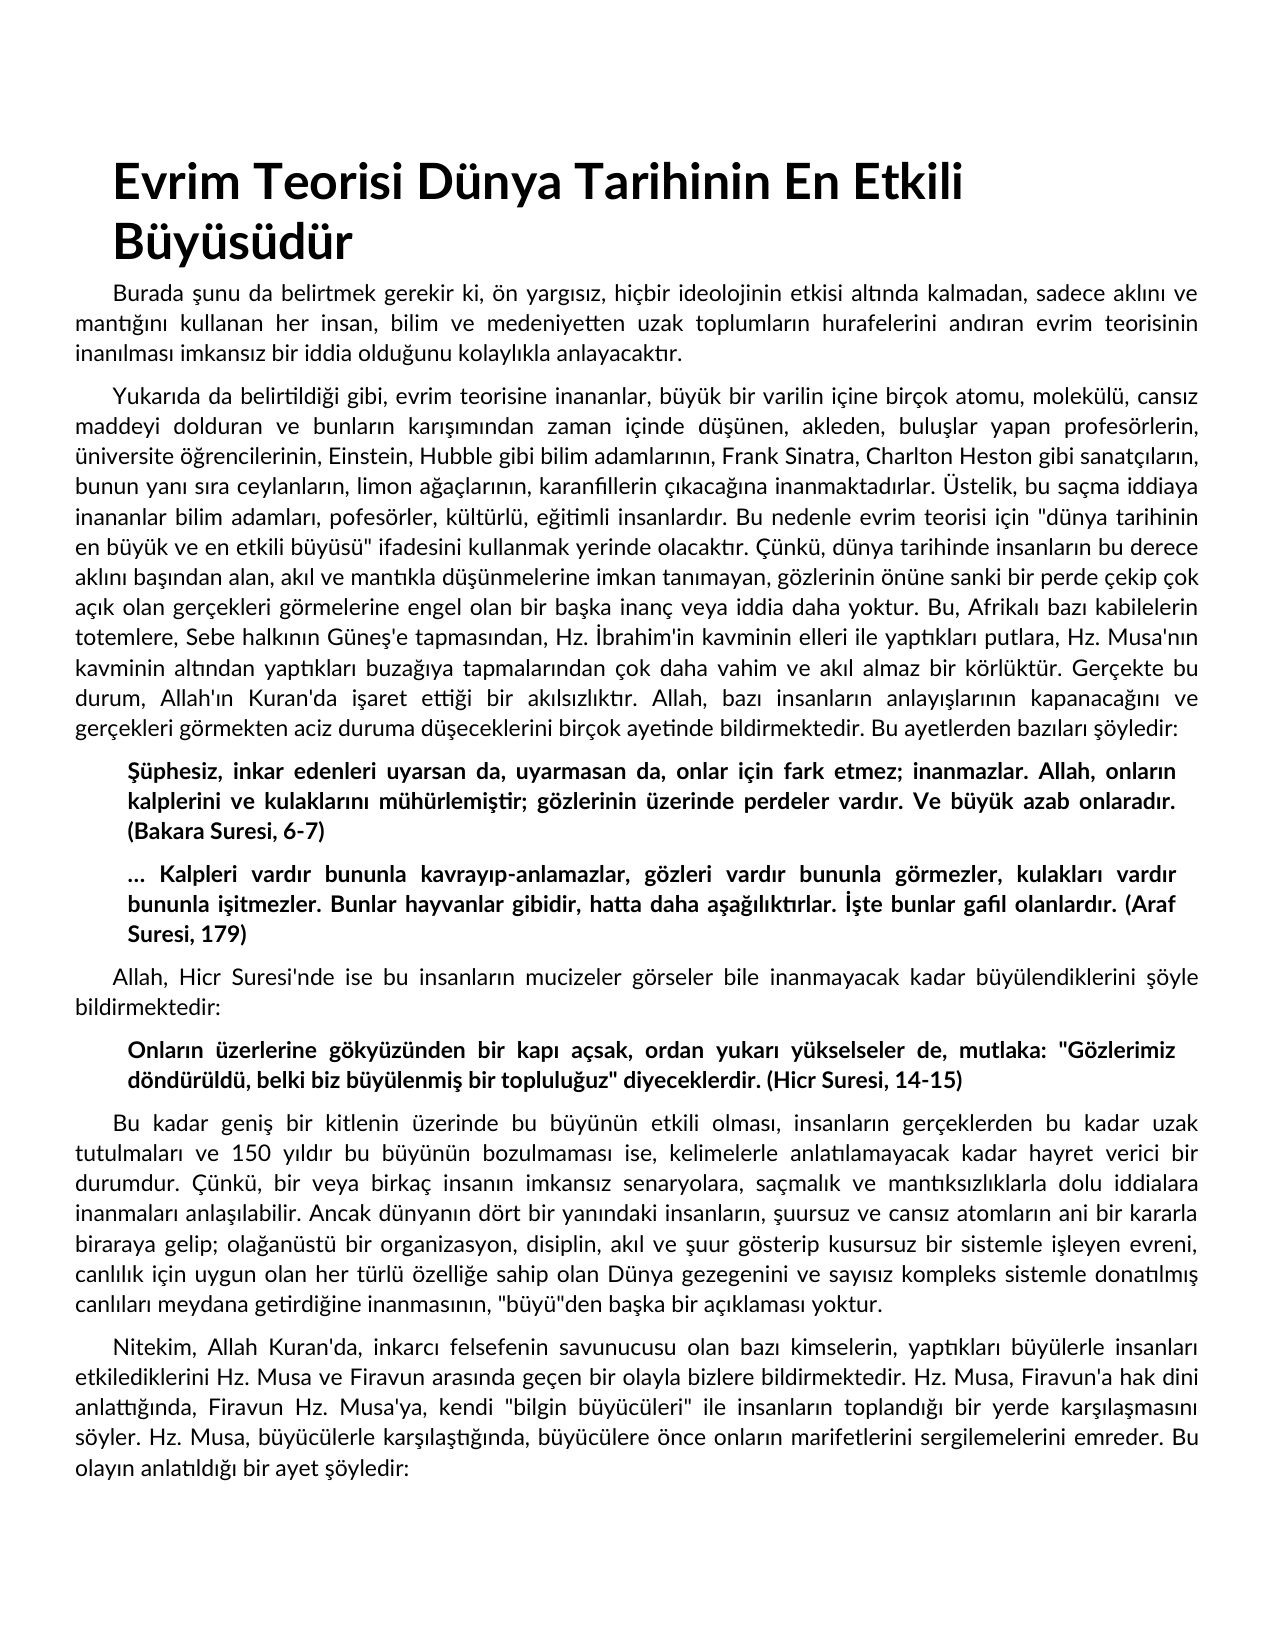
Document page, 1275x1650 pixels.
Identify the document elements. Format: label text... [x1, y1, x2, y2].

text Onların üzerlerine gökyüzünden bir kapı açsak, ordan yukarı yükselseler de, mutlaka: "Gözlerimiz döndürüldü, belki biz büyülenmiş bir topluluğuz" diyeceklerdir. (Hicr Suresi, 14-15) [127, 1036, 1177, 1093]
text Yukarıda da belirtildiği gibi, evrim teorisine inananlar, büyük bir varilin içine birçok atomu, molekülü, cansız maddeyi dolduran ve bunların karışımından zaman içinde düşünen, akleden, buluşlar yapan profesörlerin, üniversite öğrencilerinin, Einstein, Hubble gibi bilim adamlarının, Frank Sinatra, Charlton Heston gibi sanatçıların, bunun yanı sıra ceylanların, limon ağaçlarının, karanfillerin çıkacağına inanmaktadırlar. Üstelik, bu saçma iddiaya inananlar bilim adamları, pofesörler, kültürlü, eğitimli insanlardır. Bu nedenle evrim teorisi için "dünya tarihinin en büyük ve en etkili büyüsü" ifadesini kullanmak yerinde olacaktır. Çünkü, dünya tarihinde insanların bu derece aklını başından alan, akıl ve mantıkla düşünmelerine imkan tanımayan, gözlerinin önüne sanki bir perde çekip çok açık olan gerçekleri görmelerine engel olan bir başka inanç veya iddia daha yoktur. Bu, Afrikalı bazı kabilelerin totemlere, Sebe halkının Güneş'e tapmasından, Hz. İbrahim'in kavminin elleri ile yaptıkları putlara, Hz. Musa'nın kavminin altından yaptıkları buzağıya tapmalarından çok daha vahim ve akıl almaz bir körlüktür. Gerçekte bu durum, Allah'ın Kuran'da işaret ettiği bir akılsızlıktır. Allah, bazı insanların anlayışlarının kapanacağını ve gerçekleri görmekten aciz duruma düşeceklerini birçok ayetinde bildirmektedir. Bu ayetlerden bazıları şöyledir: [75, 381, 1200, 741]
text Burada şunu da belirtmek gerekir ki, ön yargısız, hiçbir ideolojinin etkisi altında kalmadan, sadece aklını ve mantığını kullanan her insan, bilim ve medeniyetten uzak toplumların hurafelerini andıran evrim teorisinin inanılması imkansız bir iddia olduğunu kolaylıkla anlayacaktır. [75, 278, 1200, 366]
text Nitekim, Allah Kuran'da, inkarcı felsefenin savunucusu olan bazı kimselerin, yaptıkları büyülerle insanları etkilediklerini Hz. Musa ve Firavun arasında geçen bir olayla bizlere bildirmektedir. Hz. Musa, Firavun'a hak dini anlattığında, Firavun Hz. Musa'ya, kendi "bilgin büyücüleri" ile insanların toplandığı bir yerde karşılaşmasını söyler. Hz. Musa, büyücülerle karşılaştığında, büyücülere önce onların marifetlerini sergilemelerini emreder. Bu olayın anlatıldığı bir ayet şöyledir: [75, 1332, 1200, 1481]
text Bu kadar geniş bir kitlenin üzerinde bu büyünün etkili olması, insanların gerçeklerden bu kadar uzak tutulmaları ve 150 yıldır bu büyünün bozulmaması ise, kelimelerle anlatılamayacak kadar hayret verici bir durumdur. Çünkü, bir veya birkaç insanın imkansız senaryolara, saçmalık ve mantıksızlıklarla dolu iddialara inanmaları anlaşılabilir. Ancak dünyanın dört bir yanındaki insanların, şuursuz ve cansız atomların ani bir kararla biraraya gelip; olağanüstü bir organizasyon, disiplin, akıl ve şuur gösterip kusursuz bir sistemle işleyen evreni, canlılık için uygun olan her türlü özelliğe sahip olan Dünya gezegenini ve sayısız kompleks sistemle donatılmış canlıları meydana getirdiğine inanmasının, "büyü"den başka bir açıklaması yoktur. [75, 1108, 1200, 1317]
text … Kalpleri vardır bununla kavrayıp-anlamazlar, gözleri vardır bununla görmezler, kulakları vardır bununla işitmezler. Bunlar hayvanlar gibidir, hatta daha aşağılıktırlar. İşte bunlar gafil olanlardır. (Araf Suresi, 179) [127, 859, 1177, 947]
text Allah, Hicr Suresi'nde ise bu insanların mucizeler görseler bile inanmayacak kadar büyülendiklerini şöyle bildirmektedir: [75, 963, 1200, 1020]
text Şüphesiz, inkar edenleri uyarsan da, uyarmasan da, onlar için fark etmez; inanmazlar. Allah, onların kalplerini ve kulaklarını mühürlemiştir; gözlerinin üzerinde perdeler vardır. Ve büyük azab onlaradır. (Bakara Suresi, 6-7) [127, 756, 1177, 844]
subtitle Evrim Teorisi Dünya Tarihinin En Etkili Büyüsüdür [112, 150, 1200, 270]
